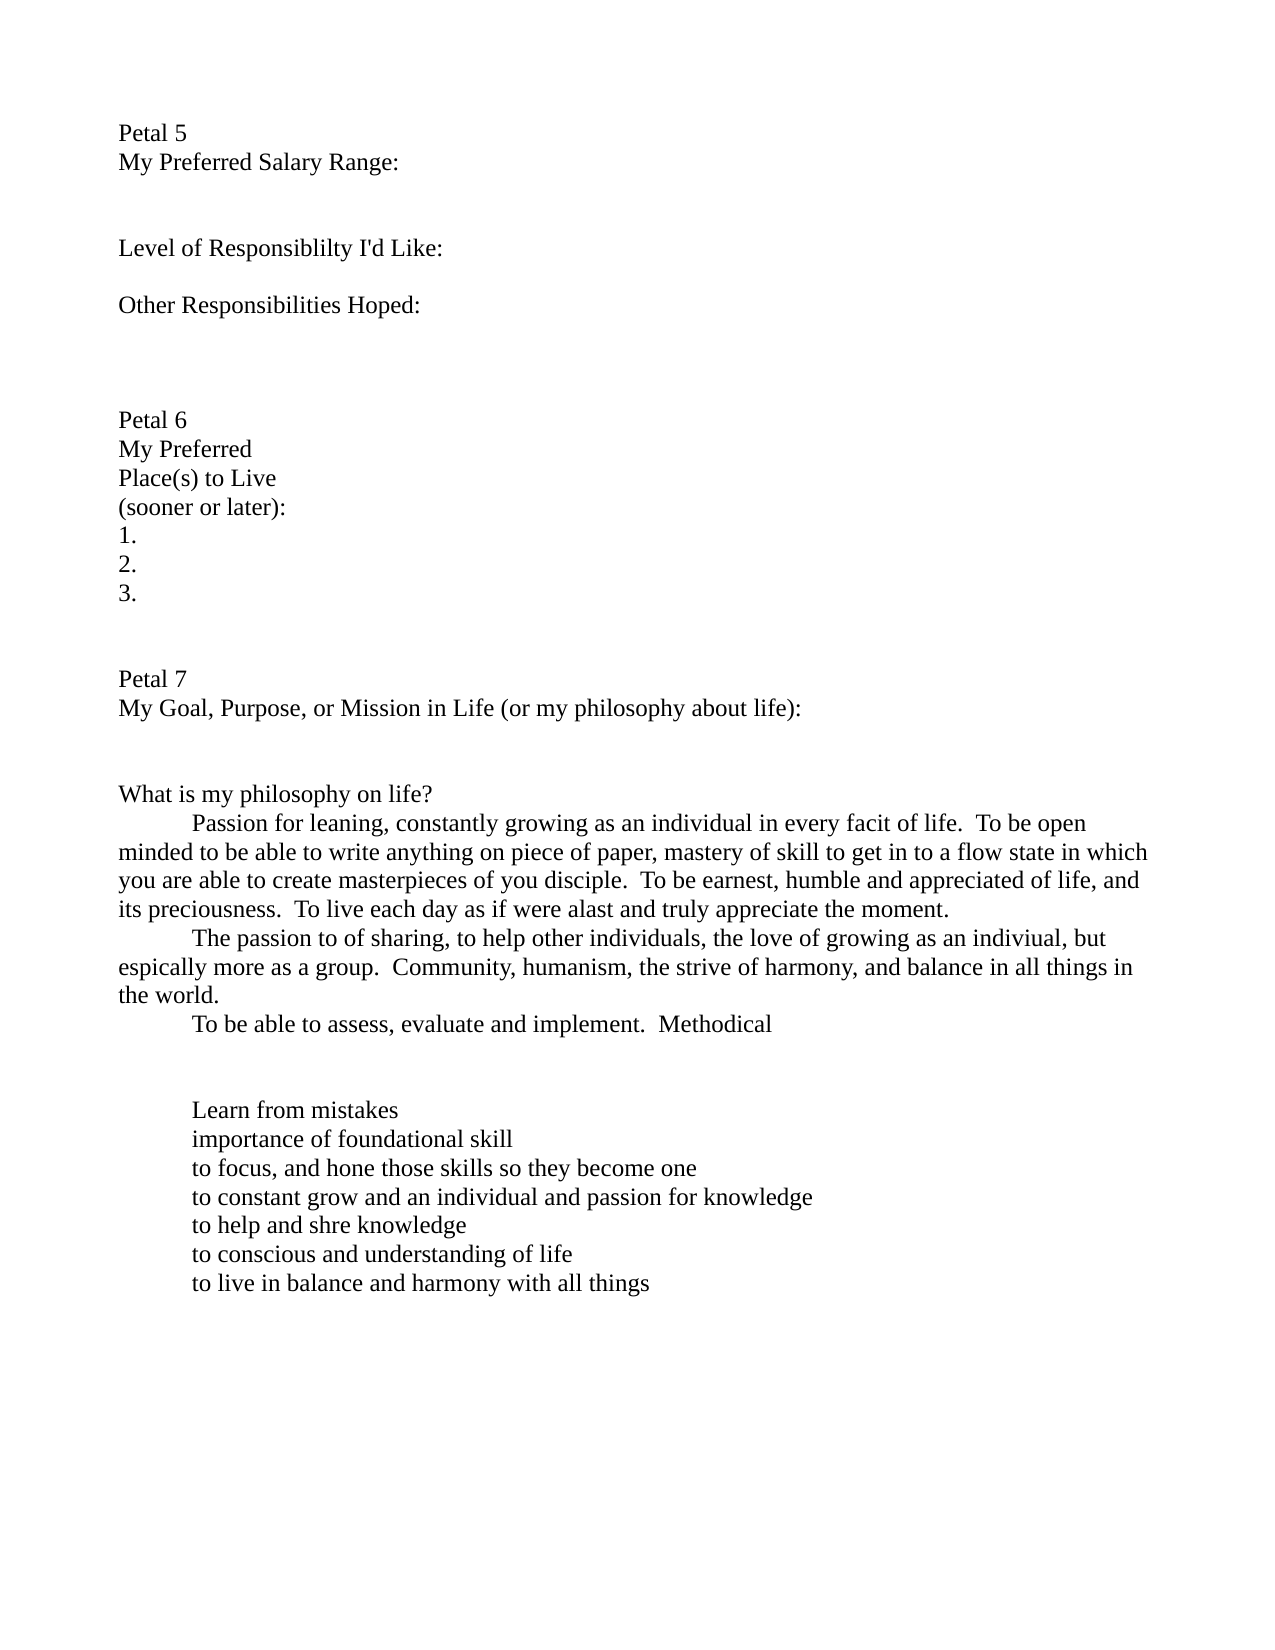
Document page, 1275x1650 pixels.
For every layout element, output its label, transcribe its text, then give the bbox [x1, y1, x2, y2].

text to focus, and hone those skills so they become one [118, 1153, 1157, 1182]
text My Goal, Purpose, or Mission in Life (or my philosophy about life): [118, 693, 1157, 722]
text Other Responsibilities Hoped: [118, 291, 1157, 319]
text Learn from mistakes [118, 1096, 1157, 1124]
text 1. [118, 521, 1157, 549]
text The passion to of sharing, to help other individuals, the love of growing as an indiviual, but espically more as a group. Community, humanism, the strive of harmony, and balance in all things in the world. [118, 923, 1157, 1009]
text Petal 6 [118, 406, 1157, 434]
text Passion for leaning, constantly growing as an individual in every facit of life. To be open minded to be able to write anything on piece of paper, mastery of skill to get in to a flow state in which you are able to create masterpieces of you disciple. To be earnest, humble and appreciated of life, and its preciousness. To live each day as if were alast and truly appreciate the moment. [118, 808, 1157, 923]
text My Preferred Salary Range: [118, 147, 1157, 176]
text What is my philosophy on life? [118, 779, 1157, 808]
text 2. [118, 549, 1157, 578]
text My Preferred [118, 434, 1157, 463]
text To be able to assess, evaluate and implement. Methodical [118, 1009, 1157, 1038]
text Level of Responsiblilty I'd Like: [118, 233, 1157, 262]
text Place(s) to Live [118, 463, 1157, 492]
text Petal 5 [118, 118, 1157, 147]
text 3. [118, 578, 1157, 607]
text importance of foundational skill [118, 1124, 1157, 1153]
text to help and shre knowledge [118, 1211, 1157, 1239]
text to conscious and understanding of life [118, 1239, 1157, 1268]
text Petal 7 [118, 664, 1157, 693]
text (sooner or later): [118, 492, 1157, 521]
text to constant grow and an individual and passion for knowledge [118, 1182, 1157, 1211]
text to live in balance and harmony with all things [118, 1268, 1157, 1297]
